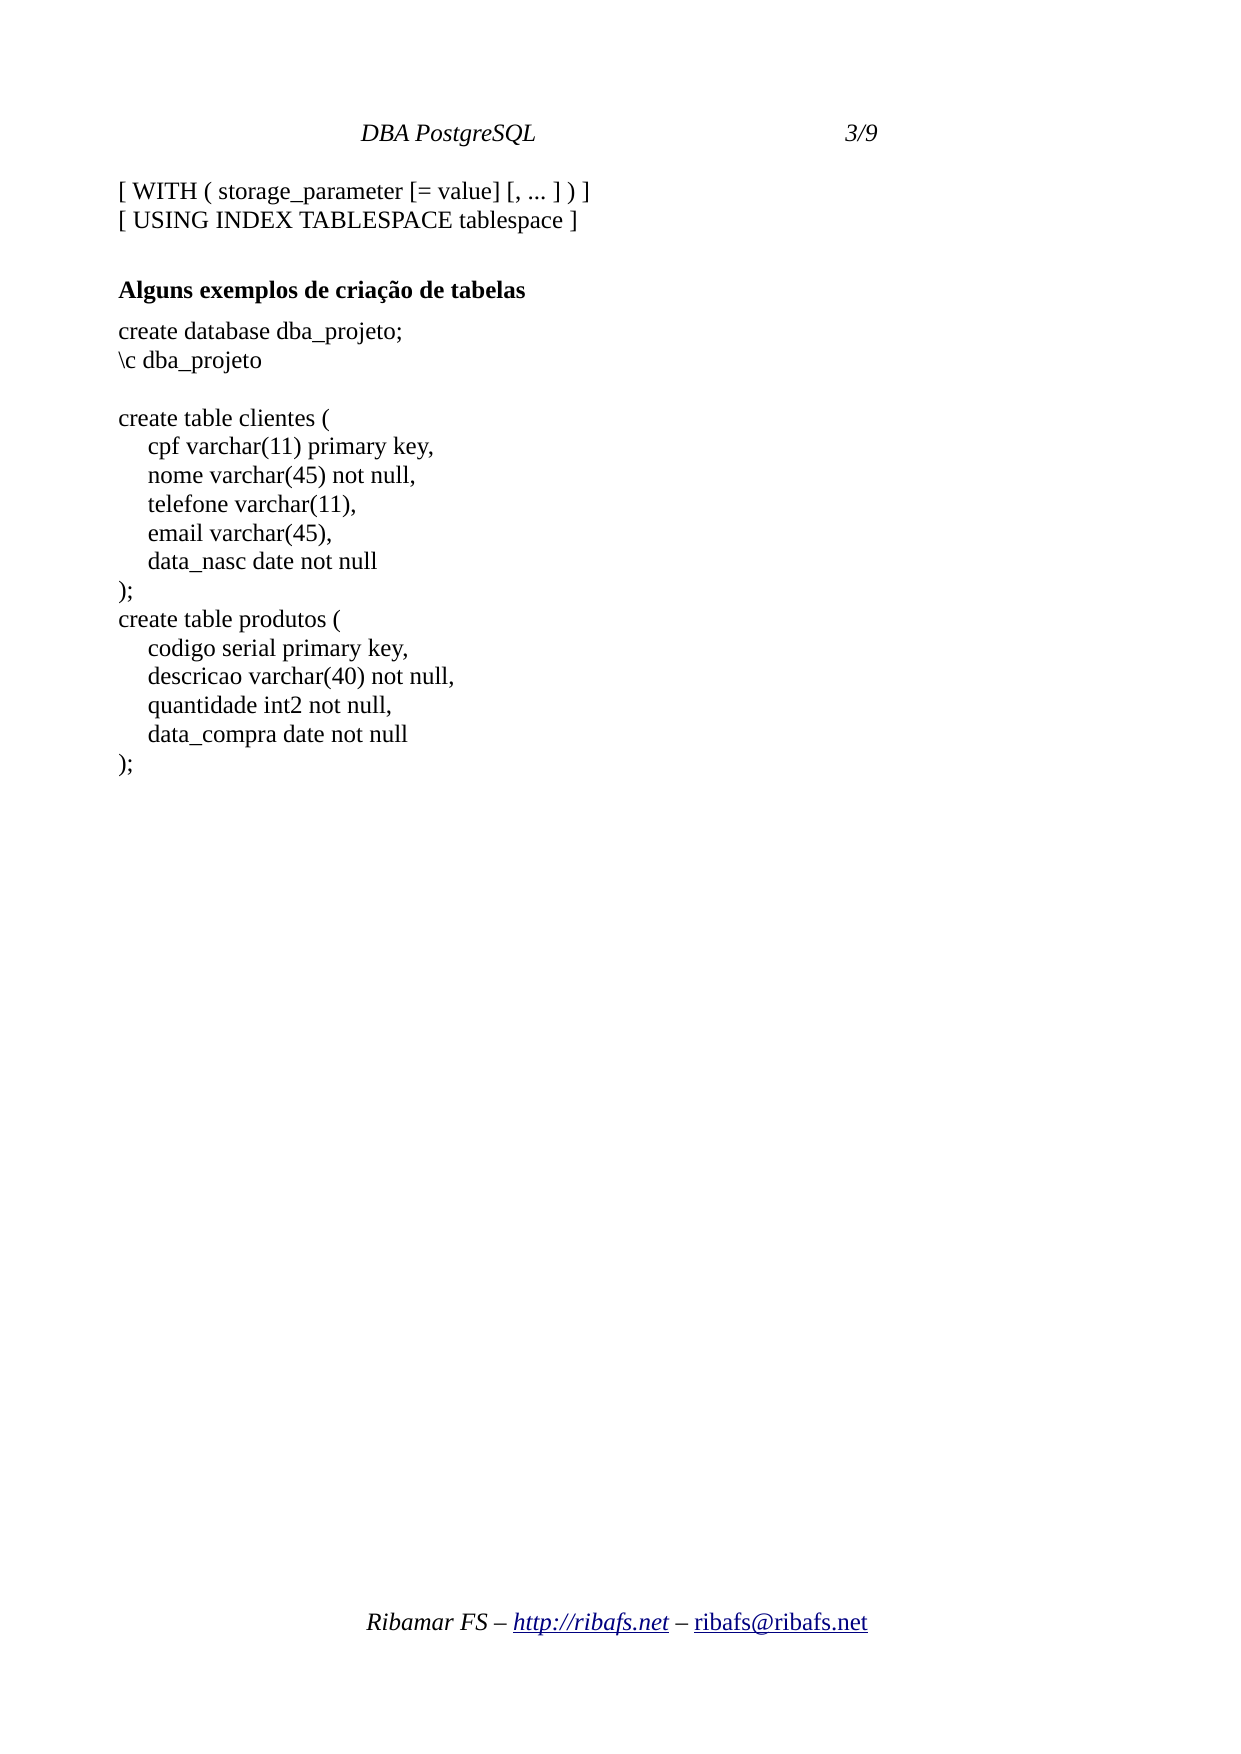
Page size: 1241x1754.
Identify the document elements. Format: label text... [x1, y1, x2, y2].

text \c dba_projeto [118, 345, 1122, 374]
text create database dba_projeto; [118, 316, 1122, 345]
text [ USING INDEX TABLESPACE tablespace ] [118, 205, 1122, 234]
text ); [118, 748, 1122, 776]
text create table produtos ( [118, 604, 1122, 633]
text cpf varchar(11) primary key, [118, 431, 1122, 460]
text descricao varchar(40) not null, [118, 661, 1122, 690]
text create table clientes ( [118, 403, 1122, 431]
text nome varchar(45) not null, [118, 460, 1122, 489]
text data_nasc date not null [118, 546, 1122, 575]
text Alguns exemplos de criação de tabelas [118, 275, 1122, 304]
text quantidade int2 not null, [118, 690, 1122, 719]
text [ WITH ( storage_parameter [= value] [, ... ] ) ] [118, 176, 1122, 205]
text email varchar(45), [118, 518, 1122, 546]
text telefone varchar(11), [118, 489, 1122, 518]
text codigo serial primary key, [118, 633, 1122, 661]
text data_compra date not null [118, 719, 1122, 748]
text ); [118, 575, 1122, 604]
